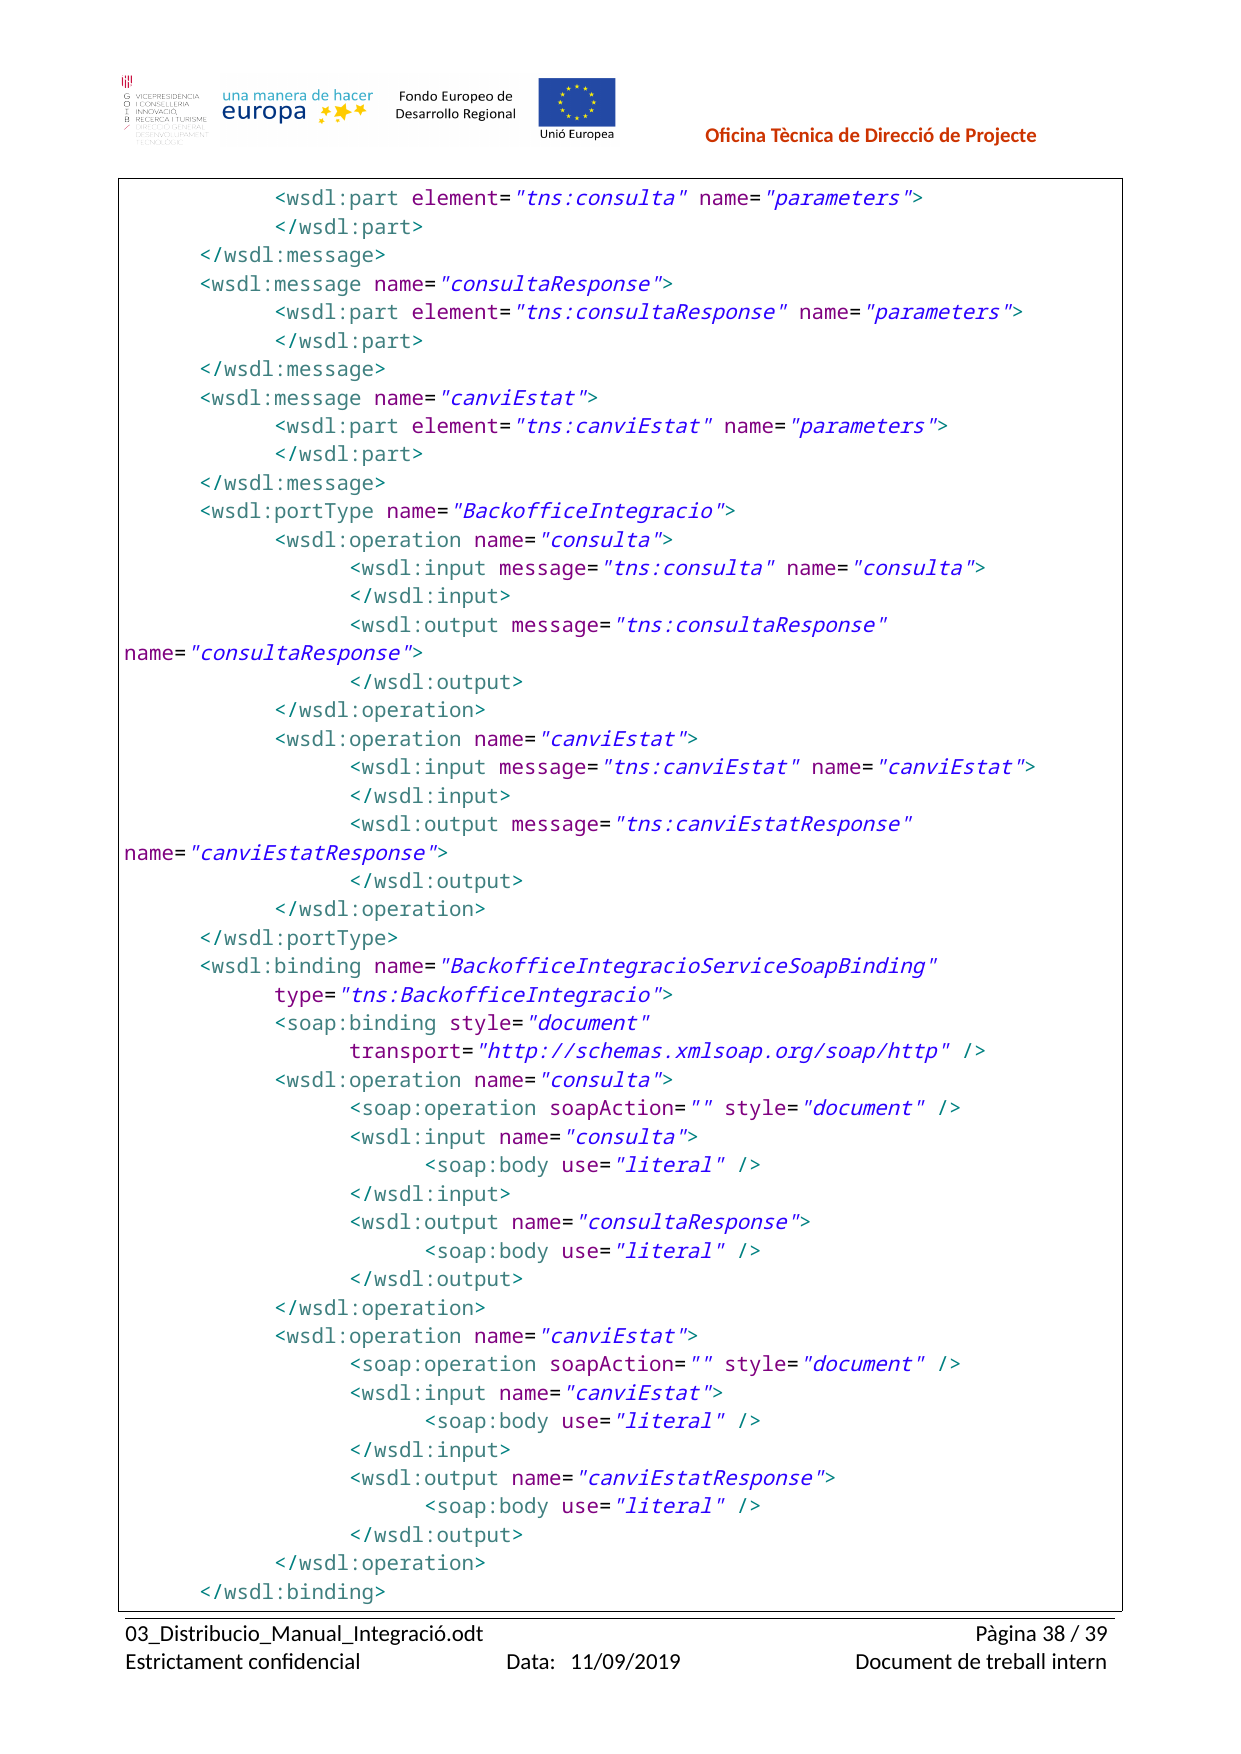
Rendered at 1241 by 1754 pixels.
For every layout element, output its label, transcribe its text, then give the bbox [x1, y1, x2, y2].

picture [219, 73, 621, 147]
picture [118, 73, 213, 147]
table_header <wsdl:part element="tns:consulta" name="parameters"> </wsdl:part> </wsdl:message> <wsdl:message name="consultaResponse"> <wsdl:part element="tns:consultaResponse" name="parameters"> </wsdl:part> </wsdl:message> <wsdl:message name="canviEstat"> <wsdl:part element="tns:canviEstat" name="parameters"> </wsdl:part> </wsdl:message> <wsdl:portType name="BackofficeIntegracio"> <wsdl:operation name="consulta"> <wsdl:input message="tns:consulta" name="consulta"> </wsdl:input> <wsdl:output message="tns:consultaResponse" name="consultaResponse"> </wsdl:output> </wsdl:operation> <wsdl:operation name="canviEstat"> <wsdl:input message="tns:canviEstat" name="canviEstat"> </wsdl:input> <wsdl:output message="tns:canviEstatResponse" name="canviEstatResponse"> </wsdl:output> </wsdl:operation> </wsdl:portType> <wsdl:binding name="BackofficeIntegracioServiceSoapBinding" type="tns:BackofficeIntegracio"> <soap:binding style="document" transport="http://schemas.xmlsoap.org/soap/http" /> <wsdl:operation name="consulta"> <soap:operation soapAction="" style="document" /> <wsdl:input name="consulta"> <soap:body use="literal" /> </wsdl:input> <wsdl:output name="consultaResponse"> <soap:body use="literal" /> </wsdl:output> </wsdl:operation> <wsdl:operation name="canviEstat"> <soap:operation soapAction="" style="document" /> <wsdl:input name="canviEstat"> <soap:body use="literal" /> </wsdl:input> <wsdl:output name="canviEstatResponse"> <soap:body use="literal" /> </wsdl:output> </wsdl:operation> </wsdl:binding> [119, 179, 1122, 1611]
